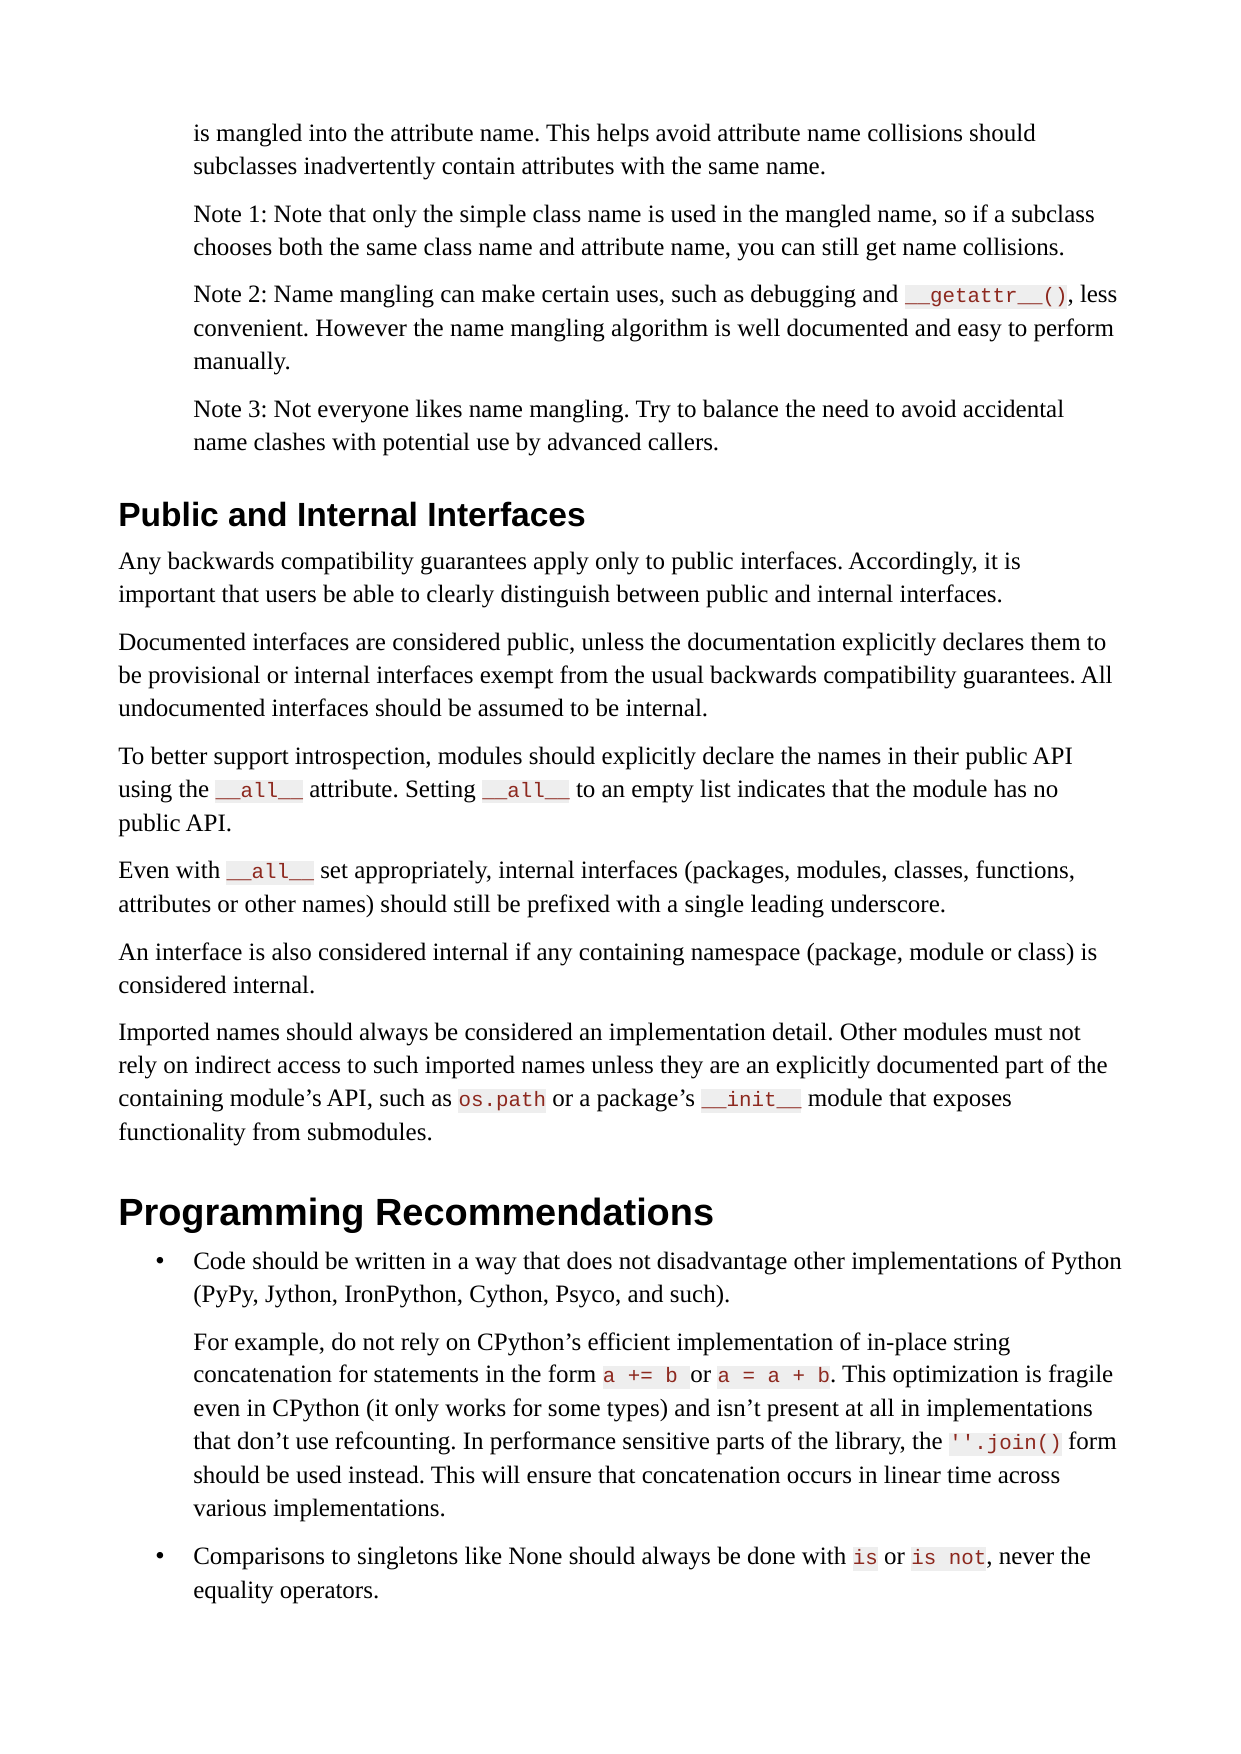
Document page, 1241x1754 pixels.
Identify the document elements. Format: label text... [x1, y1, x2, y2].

subtitle Programming Recommendations [118, 1190, 1122, 1233]
text Any backwards compatibility guarantees apply only to public interfaces. Accordingly, it is important that users be able to clearly distinguish between public and internal interfaces. [118, 546, 1122, 608]
list Note 1: Note that only the simple class name is used in the mangled name, so if a subclass chooses both the same class name and attribute name, you can still get name collisions. [156, 199, 1122, 261]
subtitle Public and Internal Interfaces [118, 495, 1122, 534]
text Documented interfaces are considered public, unless the documentation explicitly declares them to be provisional or internal interfaces exempt from the usual backwards compatibility guarantees. All undocumented interfaces should be assumed to be internal. [118, 627, 1122, 722]
list For example, do not rely on CPython’s efficient implementation of in-place string concatenation for statements in the form a += b or a = a + b. This optimization is fragile even in CPython (it only works for some types) and isn’t present at all in implementations that don’t use refcounting. In performance sensitive parts of the library, the ''.join() form should be used instead. This will ensure that concatenation occurs in linear time across various implementations. [156, 1327, 1122, 1522]
list Code should be written in a way that does not disadvantage other implementations of Python (PyPy, Jython, IronPython, Cython, Psyco, and such). [156, 1246, 1122, 1308]
text To better support introspection, modules should explicitly declare the names in their public API using the __all__ attribute. Setting __all__ to an empty list indicates that the module has no public API. [118, 741, 1122, 836]
list Note 2: Name mangling can make certain uses, such as debugging and __getattr__(), less convenient. However the name mangling algorithm is well documented and easy to perform manually. [156, 279, 1122, 375]
list Note 3: Not everyone likes name mangling. Try to balance the need to avoid accidental name clashes with potential use by advanced callers. [156, 394, 1122, 456]
list Comparisons to singletons like None should always be done with is or is not, never the equality operators. [156, 1541, 1122, 1603]
list is mangled into the attribute name. This helps avoid attribute name collisions should subclasses inadvertently contain attributes with the same name. [156, 118, 1122, 180]
text Even with __all__ set appropriately, internal interfaces (packages, modules, classes, functions, attributes or other names) should still be prefixed with a single leading underscore. [118, 855, 1122, 918]
text An interface is also considered internal if any containing namespace (package, module or class) is considered internal. [118, 937, 1122, 998]
text Imported names should always be considered an implementation detail. Other modules must not rely on indirect access to such imported names unless they are an explicitly documented part of the containing module’s API, such as os.path or a package’s __init__ module that exposes functionality from submodules. [118, 1017, 1122, 1146]
